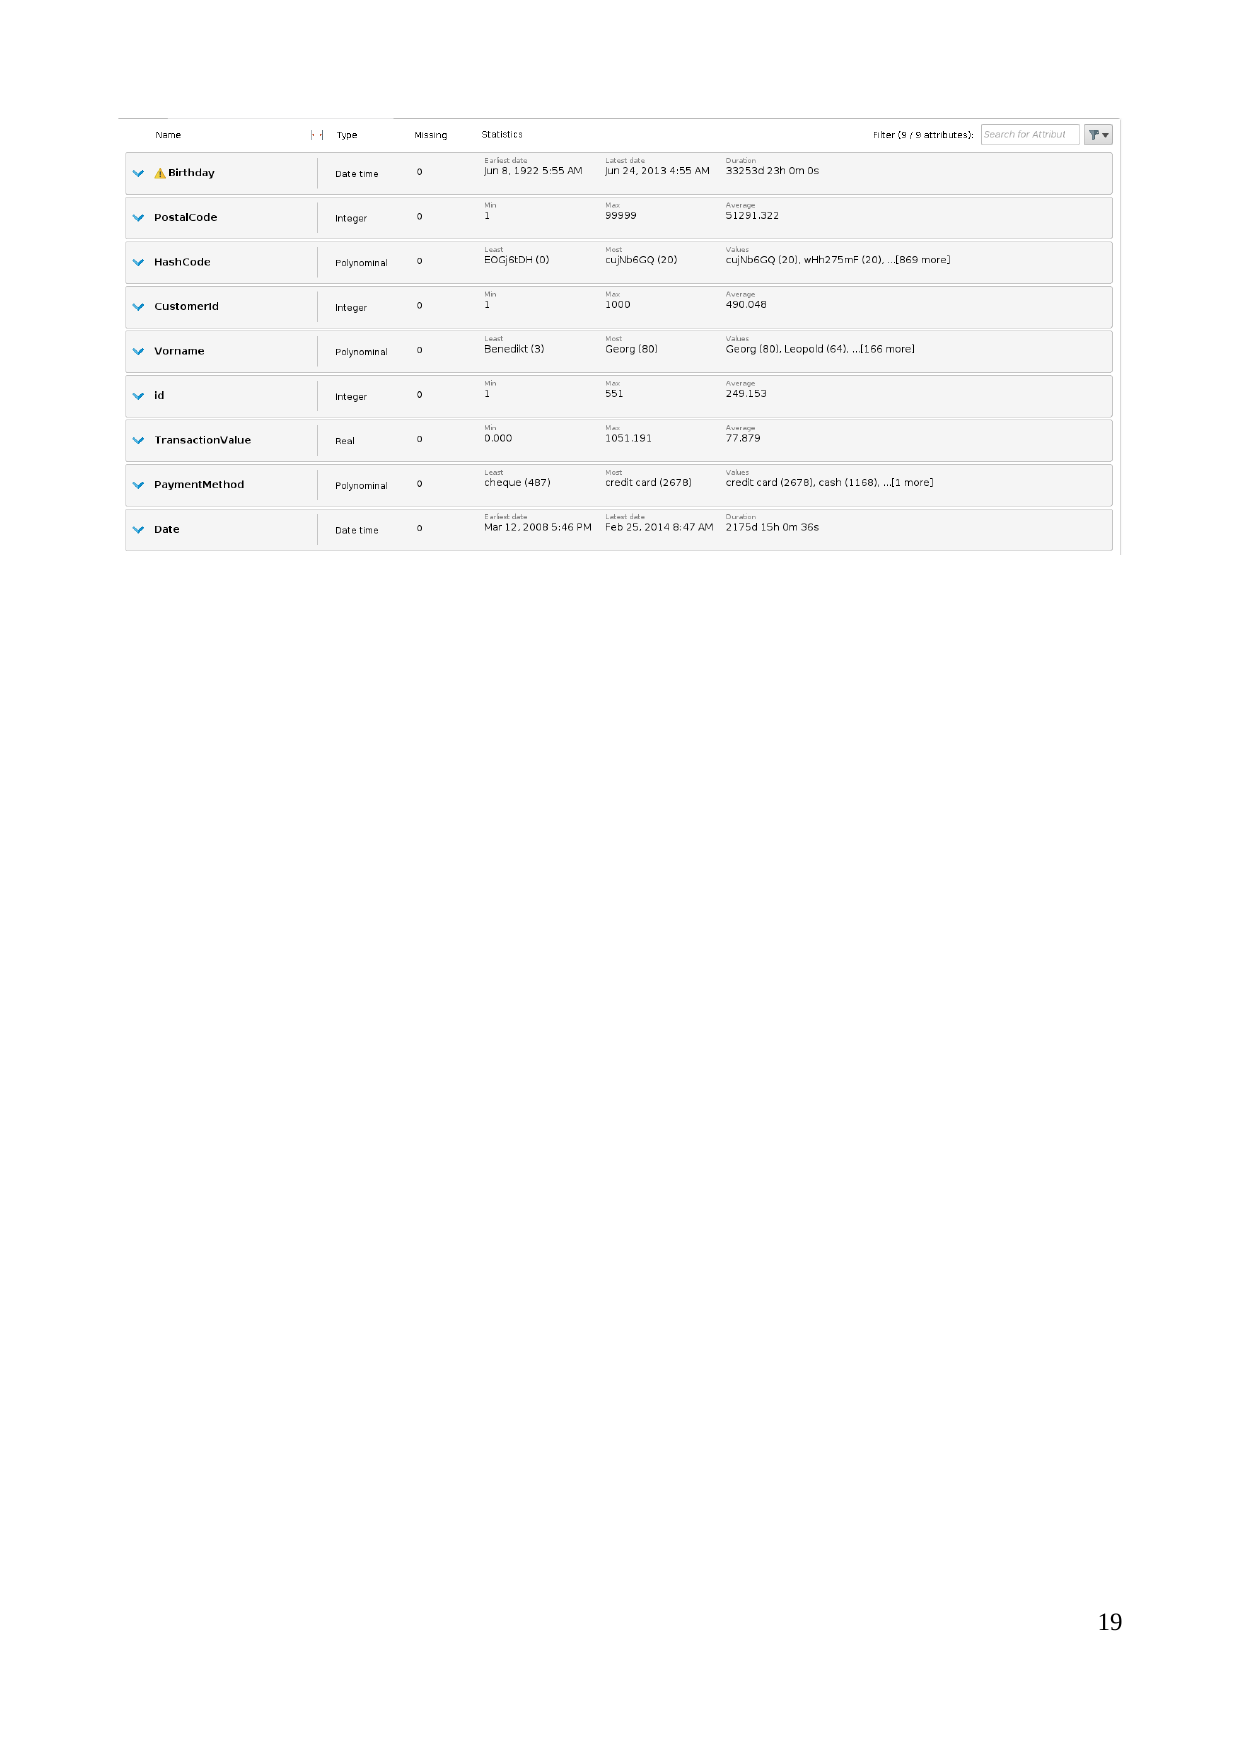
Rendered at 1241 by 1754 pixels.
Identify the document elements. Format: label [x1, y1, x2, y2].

picture [118, 118, 1123, 555]
